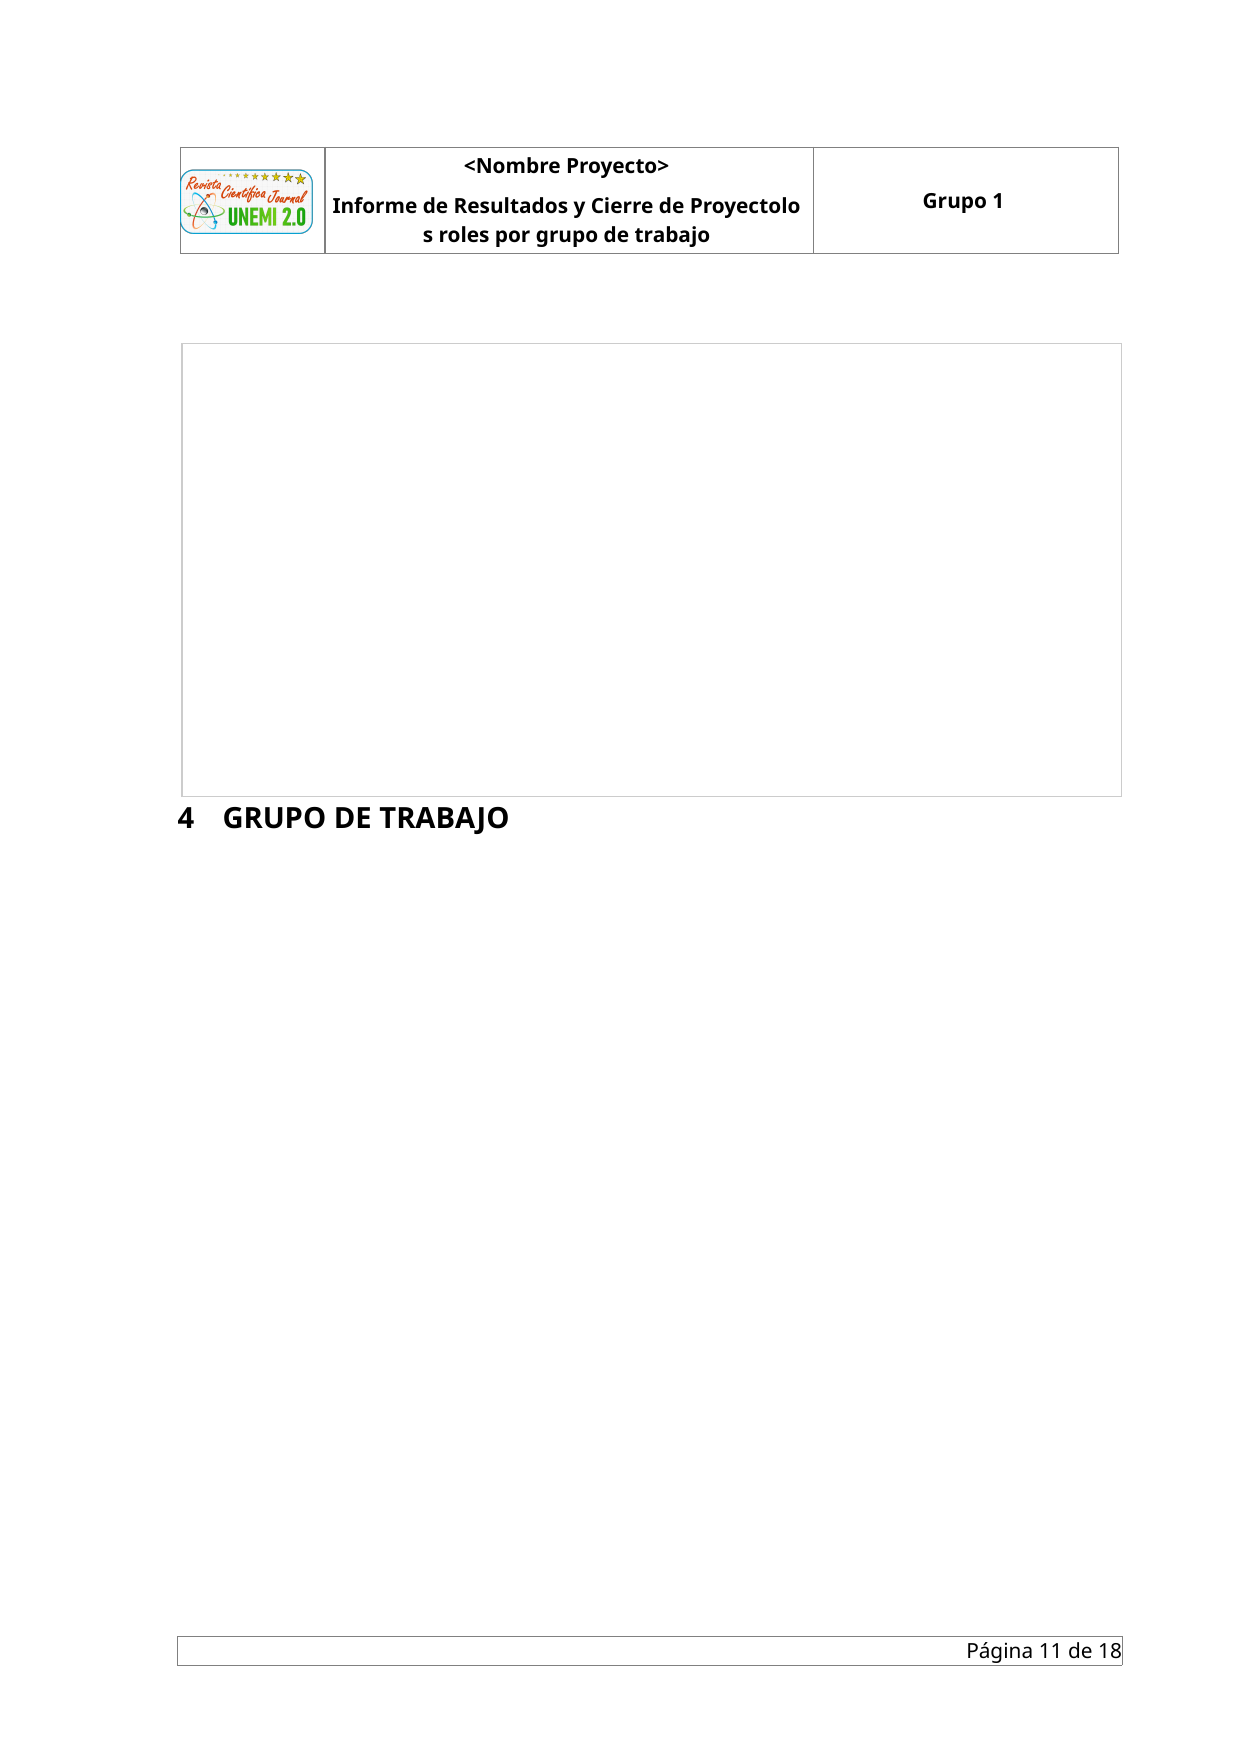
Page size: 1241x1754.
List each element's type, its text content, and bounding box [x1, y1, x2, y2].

subtitle GRUPO DE TRABAJO [177, 307, 1122, 837]
